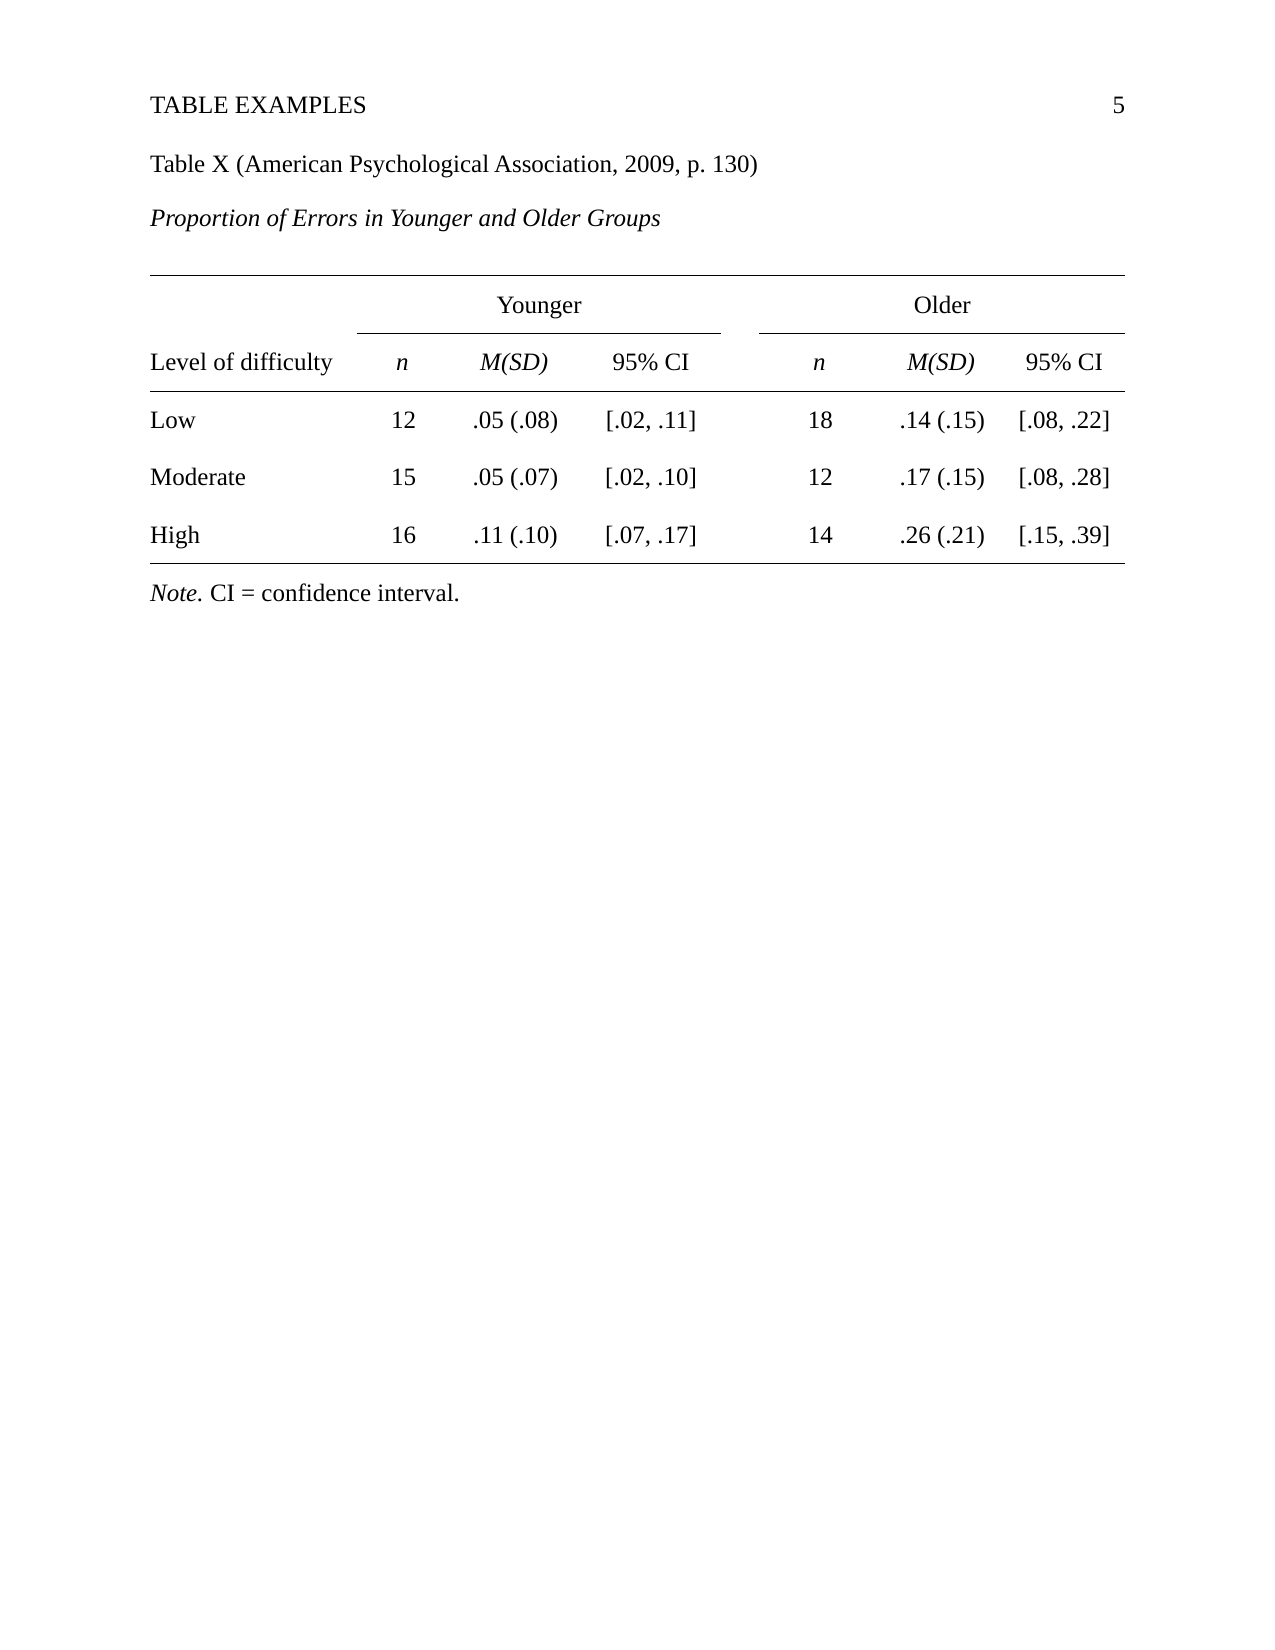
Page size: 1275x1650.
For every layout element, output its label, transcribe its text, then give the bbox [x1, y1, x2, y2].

table_cell .05 (.08) [450, 392, 581, 448]
table_cell 16 [357, 506, 450, 563]
table_cell 95% CI [1003, 334, 1125, 391]
text Note. CI = confidence interval. [150, 578, 1125, 607]
table_cell [721, 448, 759, 506]
table_cell M(SD) [450, 334, 581, 391]
table_cell .05 (.07) [450, 448, 581, 506]
table_cell .11 (.10) [450, 506, 581, 563]
table_header Younger [357, 276, 721, 333]
table_cell [.02, .11] [581, 392, 721, 448]
table_cell [.07, .17] [581, 506, 721, 563]
table_cell n [357, 334, 450, 391]
table_header [721, 276, 759, 333]
table_cell [.08, .28] [1003, 448, 1125, 506]
table_cell Level of difficulty [150, 333, 357, 391]
table_cell n [759, 334, 881, 391]
table_cell [721, 506, 759, 563]
table_cell [.02, .10] [581, 448, 721, 506]
text Table X (American Psychological Association, 2009, p. 130) [150, 149, 1125, 178]
table_cell 12 [759, 448, 881, 506]
table_cell [721, 333, 759, 391]
table_cell 12 [357, 392, 450, 448]
table_cell M(SD) [881, 334, 1003, 391]
table_cell 15 [357, 448, 450, 506]
table_cell Moderate [150, 448, 357, 506]
table_cell [.08, .22] [1003, 392, 1125, 448]
title Proportion of Errors in Younger and Older Groups [150, 203, 1125, 232]
table_header Older [759, 276, 1125, 333]
table_cell 95% CI [581, 334, 721, 391]
table_cell High [150, 506, 357, 563]
table_cell 18 [759, 392, 881, 448]
table_cell 14 [759, 506, 881, 563]
table_cell .17 (.15) [881, 448, 1003, 506]
table_cell Low [150, 392, 357, 448]
table_cell [.15, .39] [1003, 506, 1125, 563]
table_cell .26 (.21) [881, 506, 1003, 563]
table_cell [721, 392, 759, 448]
table_cell .14 (.15) [881, 392, 1003, 448]
table_header [150, 276, 357, 333]
